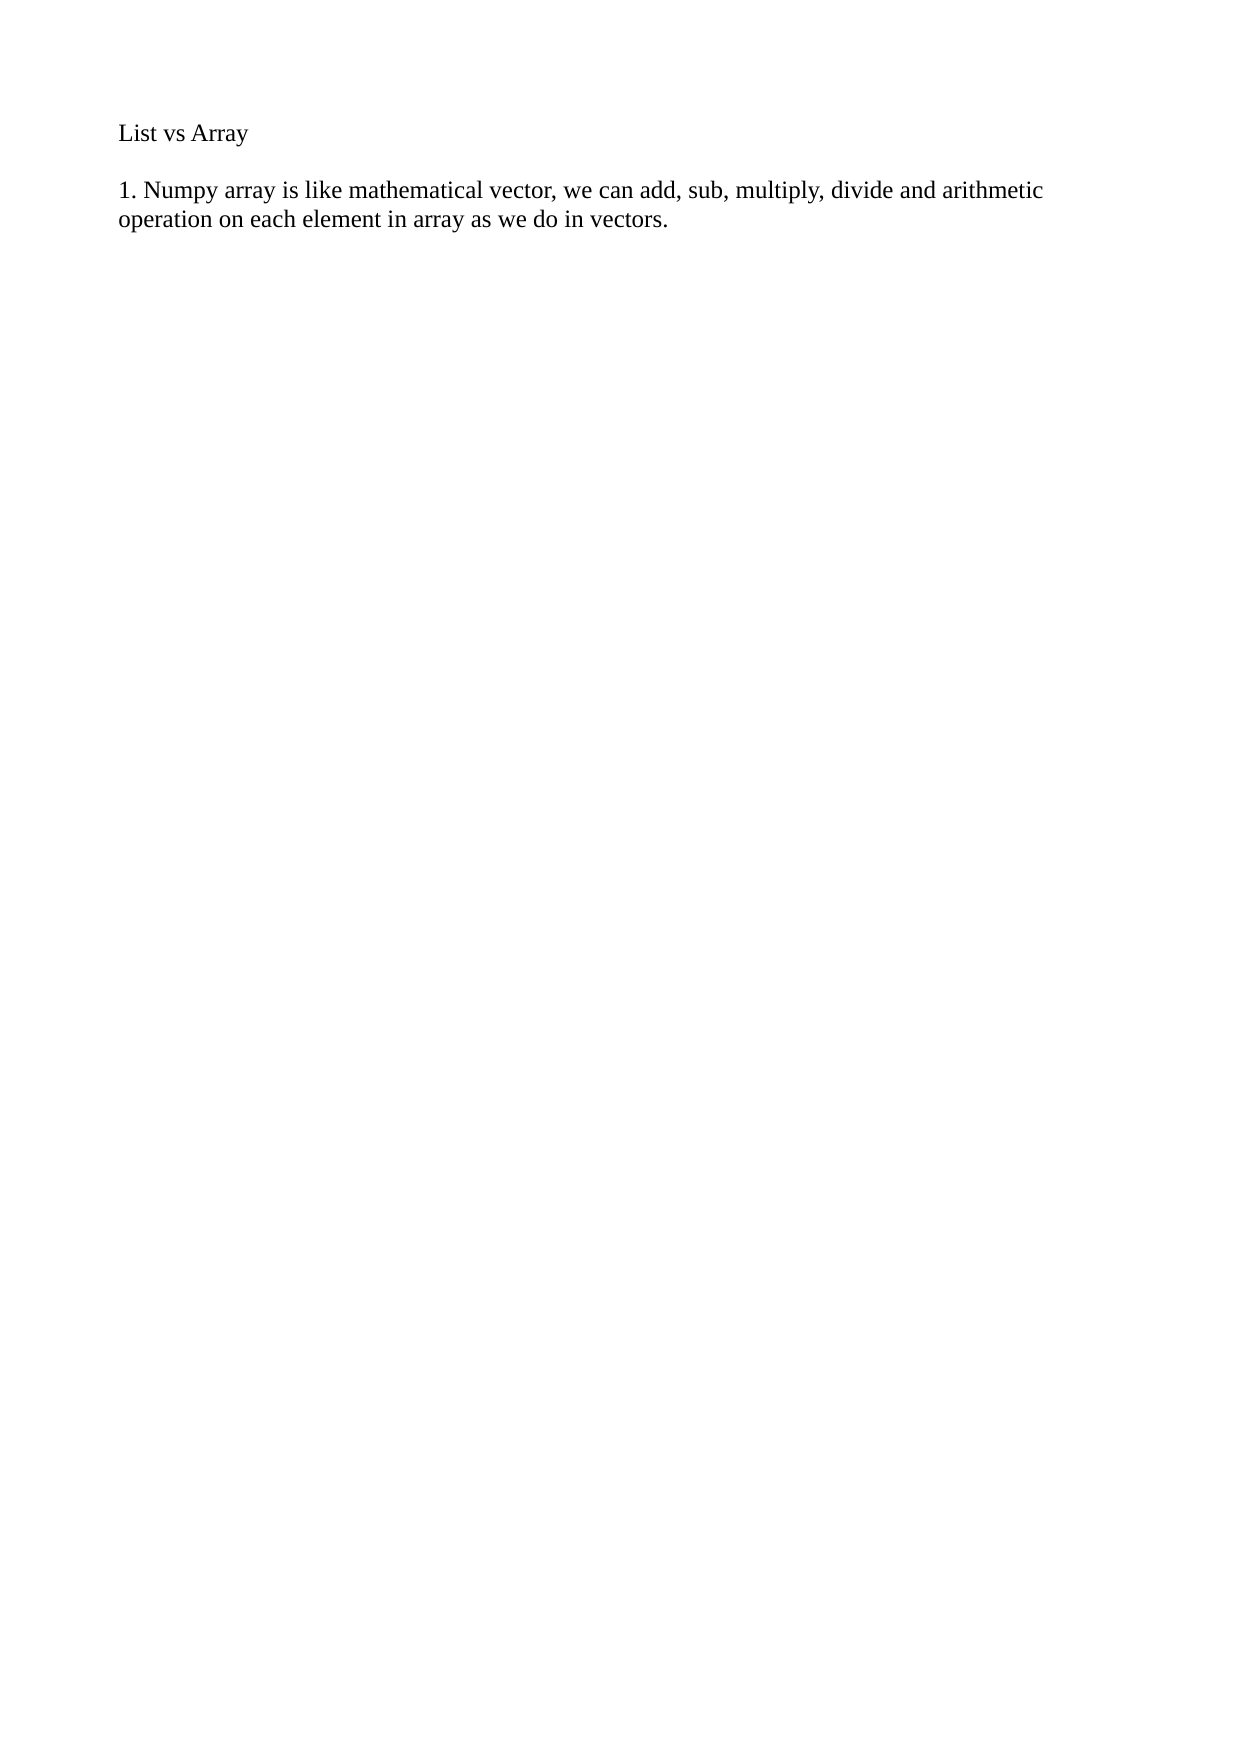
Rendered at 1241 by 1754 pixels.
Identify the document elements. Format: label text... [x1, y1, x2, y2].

text 1. Numpy array is like mathematical vector, we can add, sub, multiply, divide and arithmetic operation on each element in array as we do in vectors. [118, 176, 1122, 233]
text List vs Array [118, 118, 1122, 147]
